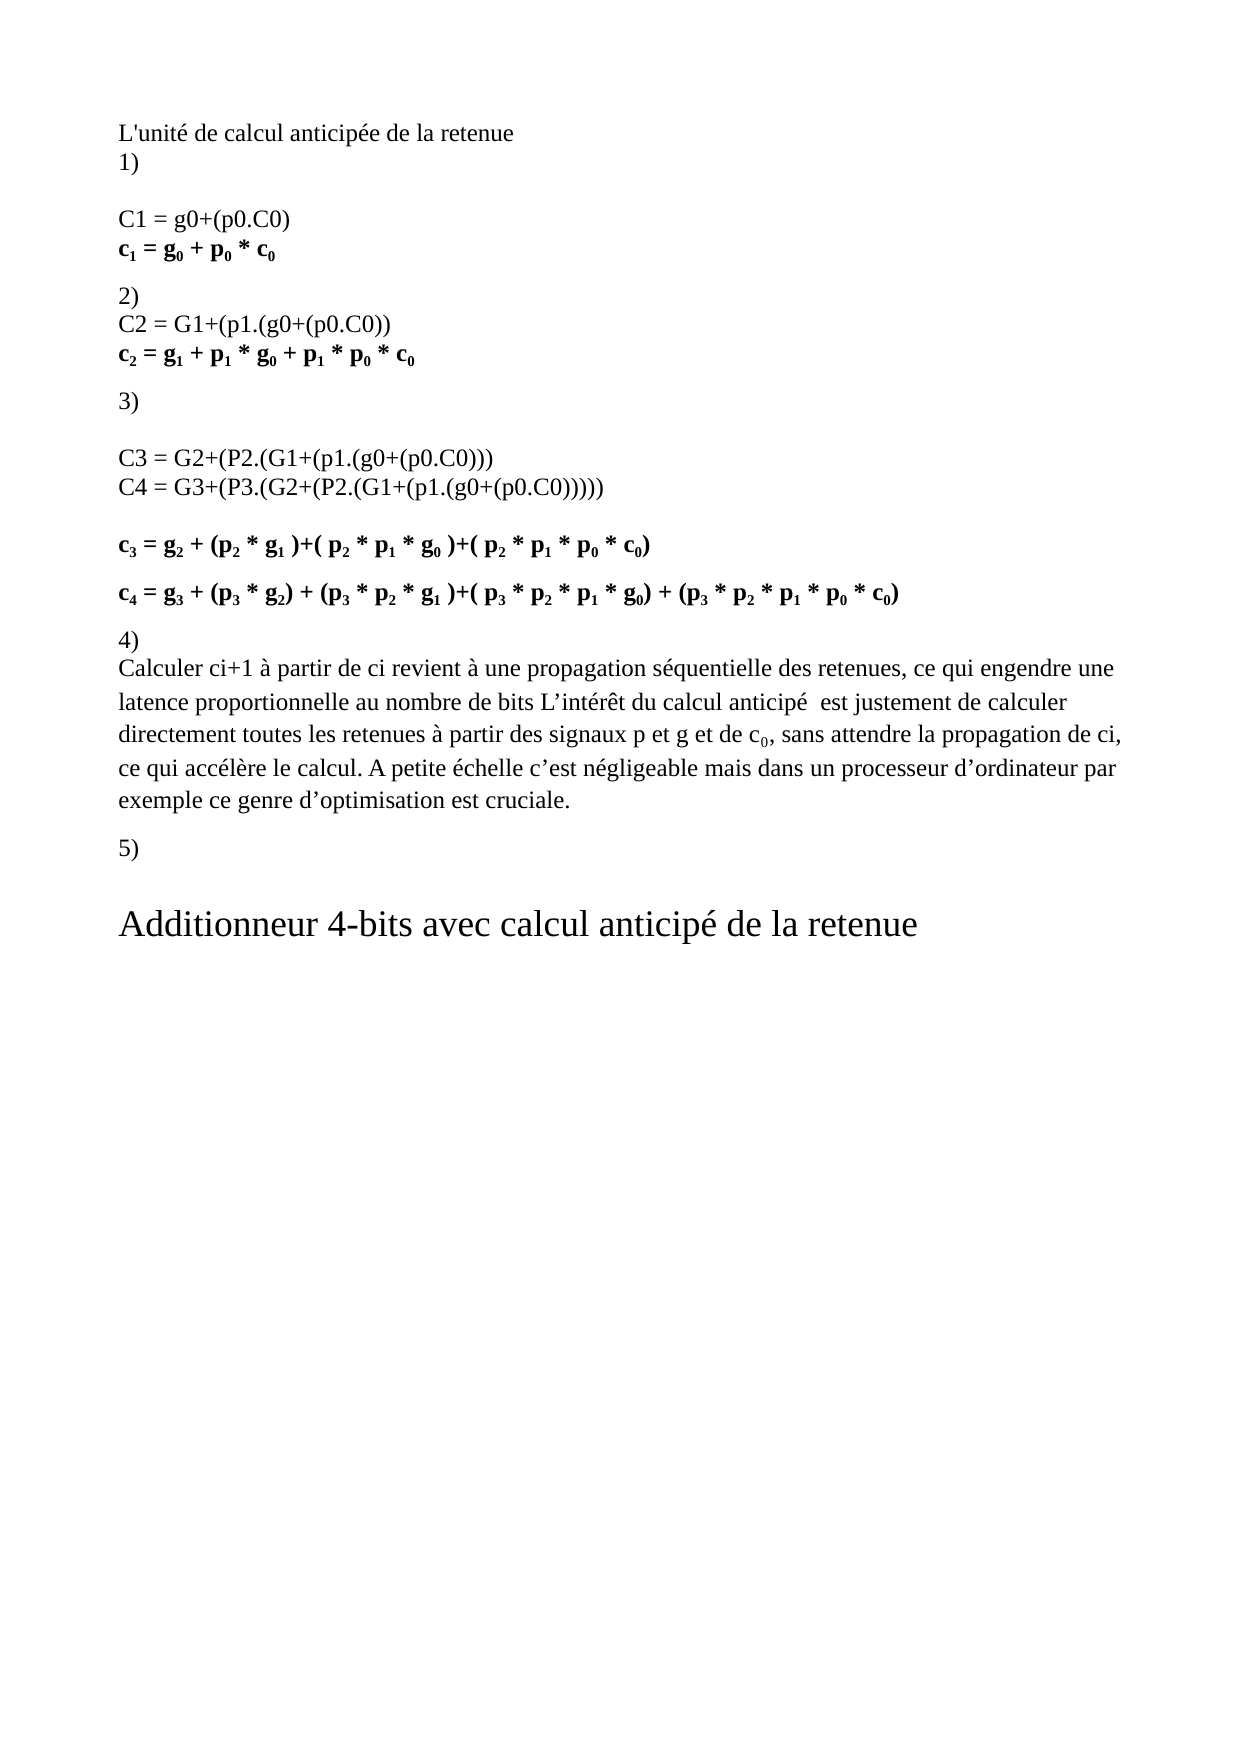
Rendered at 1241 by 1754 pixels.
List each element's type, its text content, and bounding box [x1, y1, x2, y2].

text c₁ = g₀ + p₀ * c₀ [118, 233, 1122, 262]
text Calculer ci+1 à partir de ci revient à une propagation séquentielle des retenues, ce qui engendre une latence proportionnelle au nombre de bits L’intérêt du calcul anticipé est justement de calculer directement toutes les retenues à partir des signaux p et g et de c₀, sans attendre la propagation de ci, ce qui accélère le calcul. A petite échelle c’est négligeable mais dans un processeur d’ordinateur par exemple ce genre d’optimisation est cruciale. [118, 653, 1122, 814]
text 2) [118, 281, 1122, 309]
text L'unité de calcul anticipée de la retenue [118, 118, 1122, 147]
text C1 = g0+(p0.C0) [118, 176, 1122, 233]
subtitle Additionneur 4-bits avec calcul anticipé de la retenue [118, 902, 1122, 945]
text C3 = G2+(P2.(G1+(p1.(g0+(p0.C0))) [118, 443, 1122, 472]
text c₄ = g₃ + (p₃ * g₂) + (p₃ * p₂ * g₁ )+( p₃ * p₂ * p₁ * g₀) + (p₃ * p₂ * p₁ * p₀ * c₀) [118, 577, 1122, 606]
text 5) [118, 833, 1122, 862]
text c₃ = g₂ + (p₂ * g₁ )+( p₂ * p₁ * g₀ )+( p₂ * p₁ * p₀ * c₀) [118, 529, 1122, 558]
text 1) [118, 147, 1122, 176]
text c₂ = g₁ + p₁ * g₀ + p₁ * p₀ * c₀ [118, 338, 1122, 367]
text C2 = G1+(p1.(g0+(p0.C0)) [118, 309, 1122, 338]
text 3) [118, 386, 1122, 414]
text 4) [118, 625, 1122, 653]
text C4 = G3+(P3.(G2+(P2.(G1+(p1.(g0+(p0.C0))))) [118, 472, 1122, 501]
